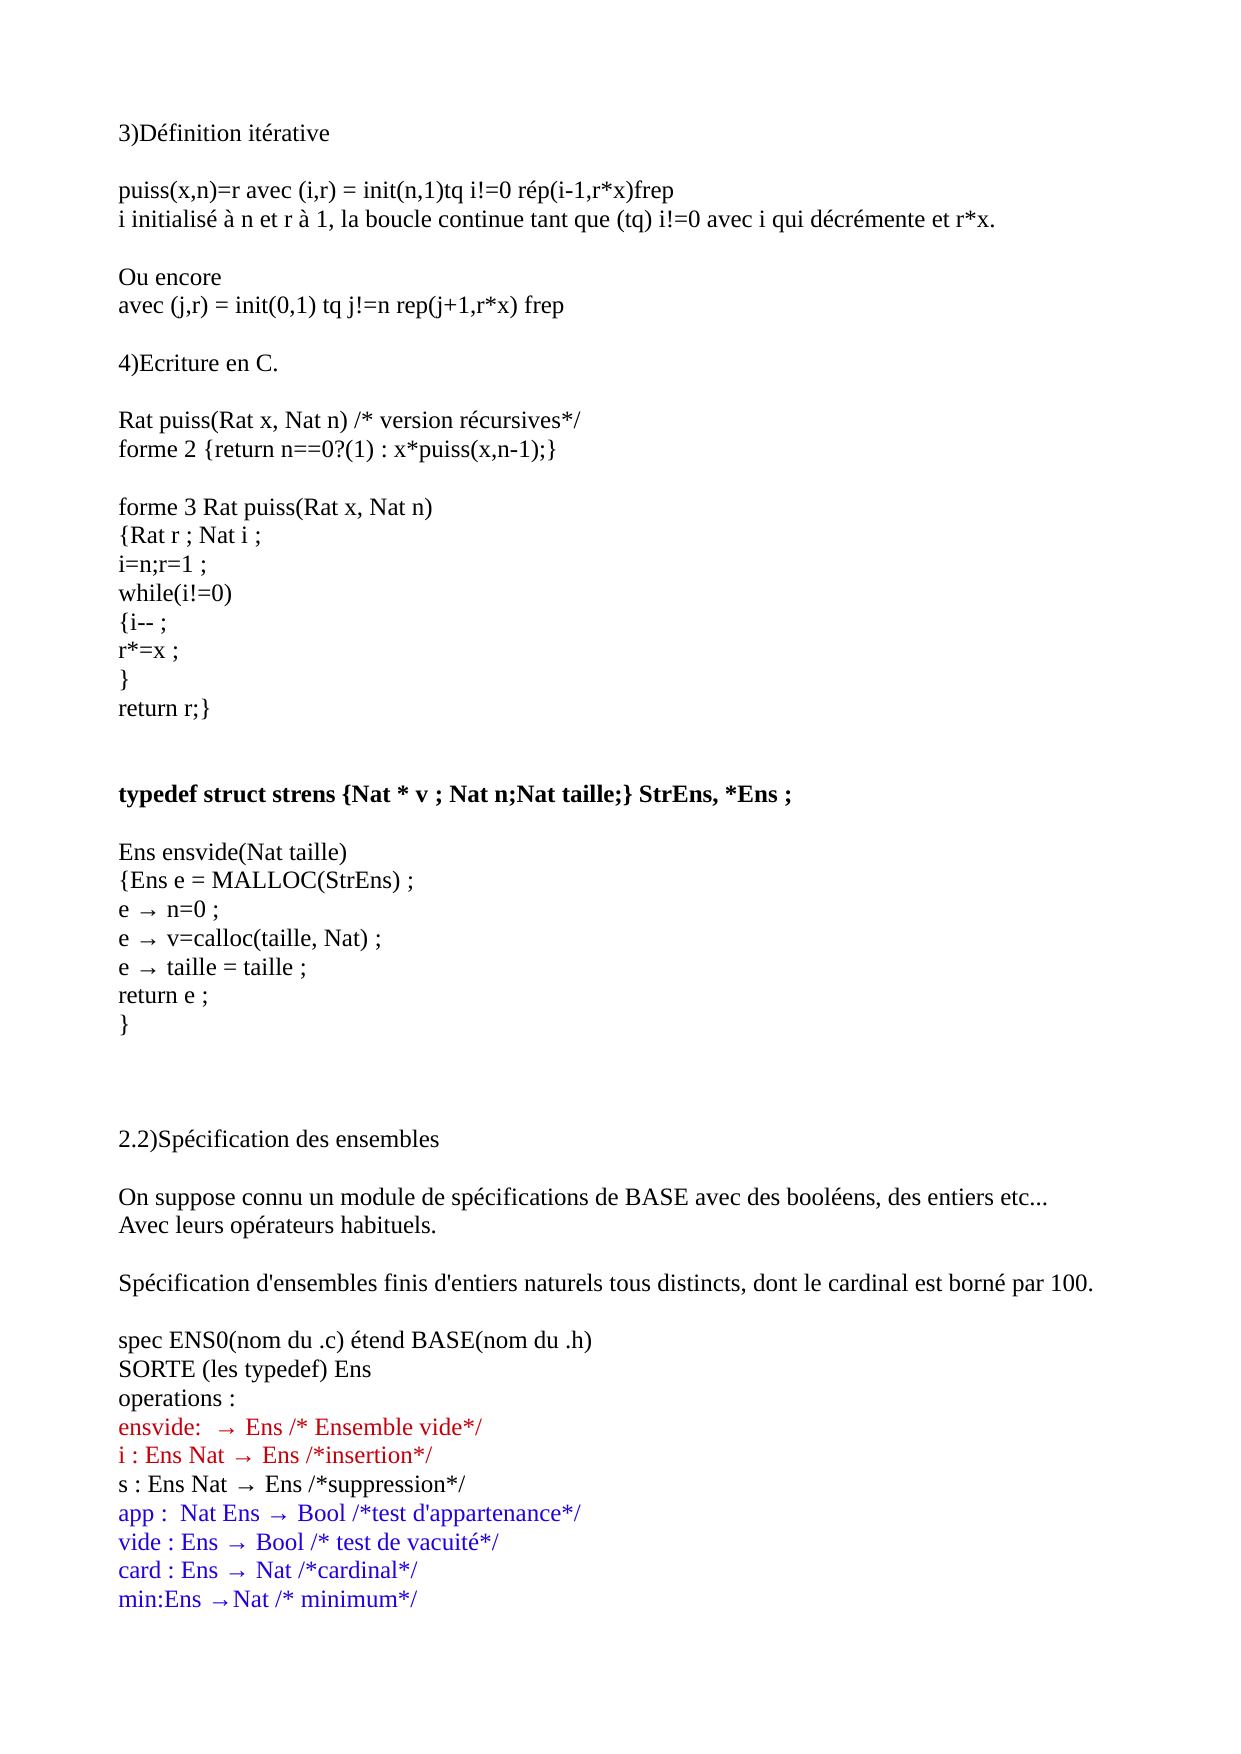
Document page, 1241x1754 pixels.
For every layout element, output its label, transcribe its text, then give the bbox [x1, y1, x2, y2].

text Ou encore [118, 262, 1122, 291]
text forme 2 {return n==0?(1) : x*puiss(x,n-1);} [118, 434, 1122, 463]
text {Rat r ; Nat i ; [118, 521, 1122, 549]
text return r;} [118, 693, 1122, 722]
text while(i!=0) [118, 578, 1122, 607]
text i : Ens Nat → Ens /*insertion*/ [118, 1441, 1122, 1469]
text } [118, 1009, 1122, 1038]
text ensvide: → Ens /* Ensemble vide*/ [118, 1412, 1122, 1441]
text forme 3 Rat puiss(Rat x, Nat n) [118, 492, 1122, 521]
text operations : [118, 1383, 1122, 1412]
text 2.2)Spécification des ensembles [118, 1124, 1122, 1153]
text Avec leurs opérateurs habituels. [118, 1211, 1122, 1239]
text SORTE (les typedef) Ens [118, 1354, 1122, 1383]
text app : Nat Ens → Bool /*test d'appartenance*/ [118, 1498, 1122, 1527]
text } [118, 664, 1122, 693]
text {i-- ; [118, 607, 1122, 636]
text Spécification d'ensembles finis d'entiers naturels tous distincts, dont le cardinal est borné par 100. [118, 1268, 1122, 1297]
text spec ENS0(nom du .c) étend BASE(nom du .h) [118, 1326, 1122, 1354]
text min:Ens →Nat /* minimum*/ [118, 1584, 1122, 1613]
text Ens ensvide(Nat taille) [118, 837, 1122, 866]
text On suppose connu un module de spécifications de BASE avec des booléens, des entiers etc... [118, 1182, 1122, 1211]
text card : Ens → Nat /*cardinal*/ [118, 1556, 1122, 1584]
text s : Ens Nat → Ens /*suppression*/ [118, 1469, 1122, 1498]
text typedef struct strens {Nat * v ; Nat n;Nat taille;} StrEns, *Ens ; [118, 779, 1122, 808]
text avec (j,r) = init(0,1) tq j!=n rep(j+1,r*x) frep [118, 291, 1122, 319]
text i=n;r=1 ; [118, 549, 1122, 578]
text puiss(x,n)=r avec (i,r) = init(n,1)tq i!=0 rép(i-1,r*x)frep [118, 176, 1122, 204]
text e → n=0 ; [118, 894, 1122, 923]
text return e ; [118, 981, 1122, 1009]
text e → v=calloc(taille, Nat) ; [118, 923, 1122, 952]
text {Ens e = MALLOC(StrEns) ; [118, 866, 1122, 894]
text vide : Ens → Bool /* test de vacuité*/ [118, 1527, 1122, 1556]
text Rat puiss(Rat x, Nat n) /* version récursives*/ [118, 406, 1122, 434]
text 3)Définition itérative [118, 118, 1122, 147]
text i initialisé à n et r à 1, la boucle continue tant que (tq) i!=0 avec i qui décrémente et r*x. [118, 204, 1122, 233]
text r*=x ; [118, 636, 1122, 664]
text e → taille = taille ; [118, 952, 1122, 981]
text 4)Ecriture en C. [118, 348, 1122, 377]
